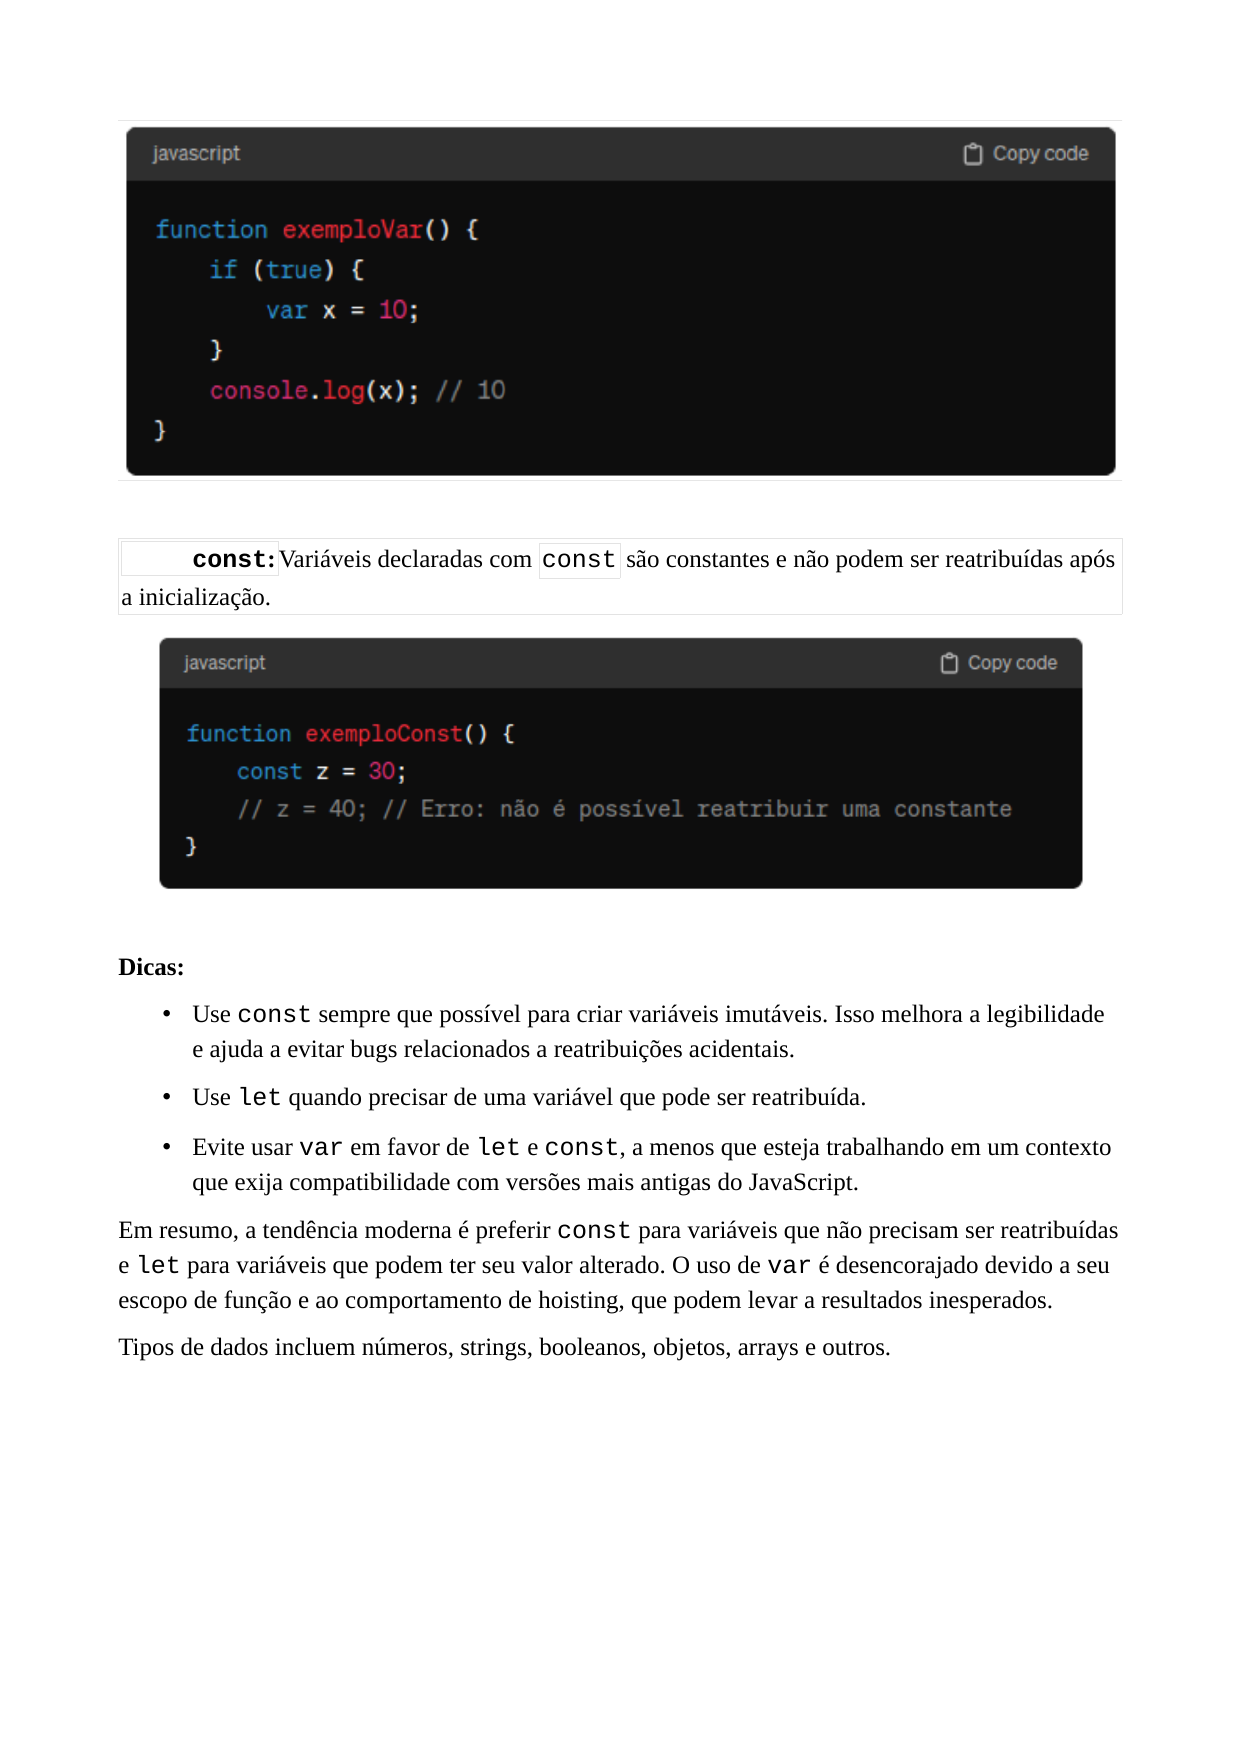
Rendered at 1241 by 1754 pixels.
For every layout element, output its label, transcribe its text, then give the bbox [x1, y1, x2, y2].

text Dicas: [118, 952, 1122, 980]
picture [152, 632, 1089, 900]
list Use const sempre que possível para criar variáveis imutáveis. Isso melhora a legibilidade e ajuda a evitar bugs relacionados a reatribuições acidentais. [162, 999, 1122, 1063]
list Use let quando precisar de uma variável que pode ser reatribuída. [162, 1082, 1122, 1113]
picture [118, 118, 1123, 486]
text Em resumo, a tendência moderna é preferir const para variáveis que não precisam ser reatribuídas e let para variáveis que podem ter seu valor alterado. O uso de var é desencorajado devido a seu escopo de função e ao comportamento de hoisting, que podem levar a resultados inesperados. [118, 1215, 1122, 1314]
list Evite usar var em favor de let e const, a menos que esteja trabalhando em um contexto que exija compatibilidade com versões mais antigas do JavaScript. [162, 1132, 1122, 1196]
text Tipos de dados incluem números, strings, booleanos, objetos, arrays e outros. [118, 1332, 1122, 1361]
text const:Variáveis declaradas com const são constantes e não podem ser reatribuídas após a inicialização. [119, 539, 1122, 614]
